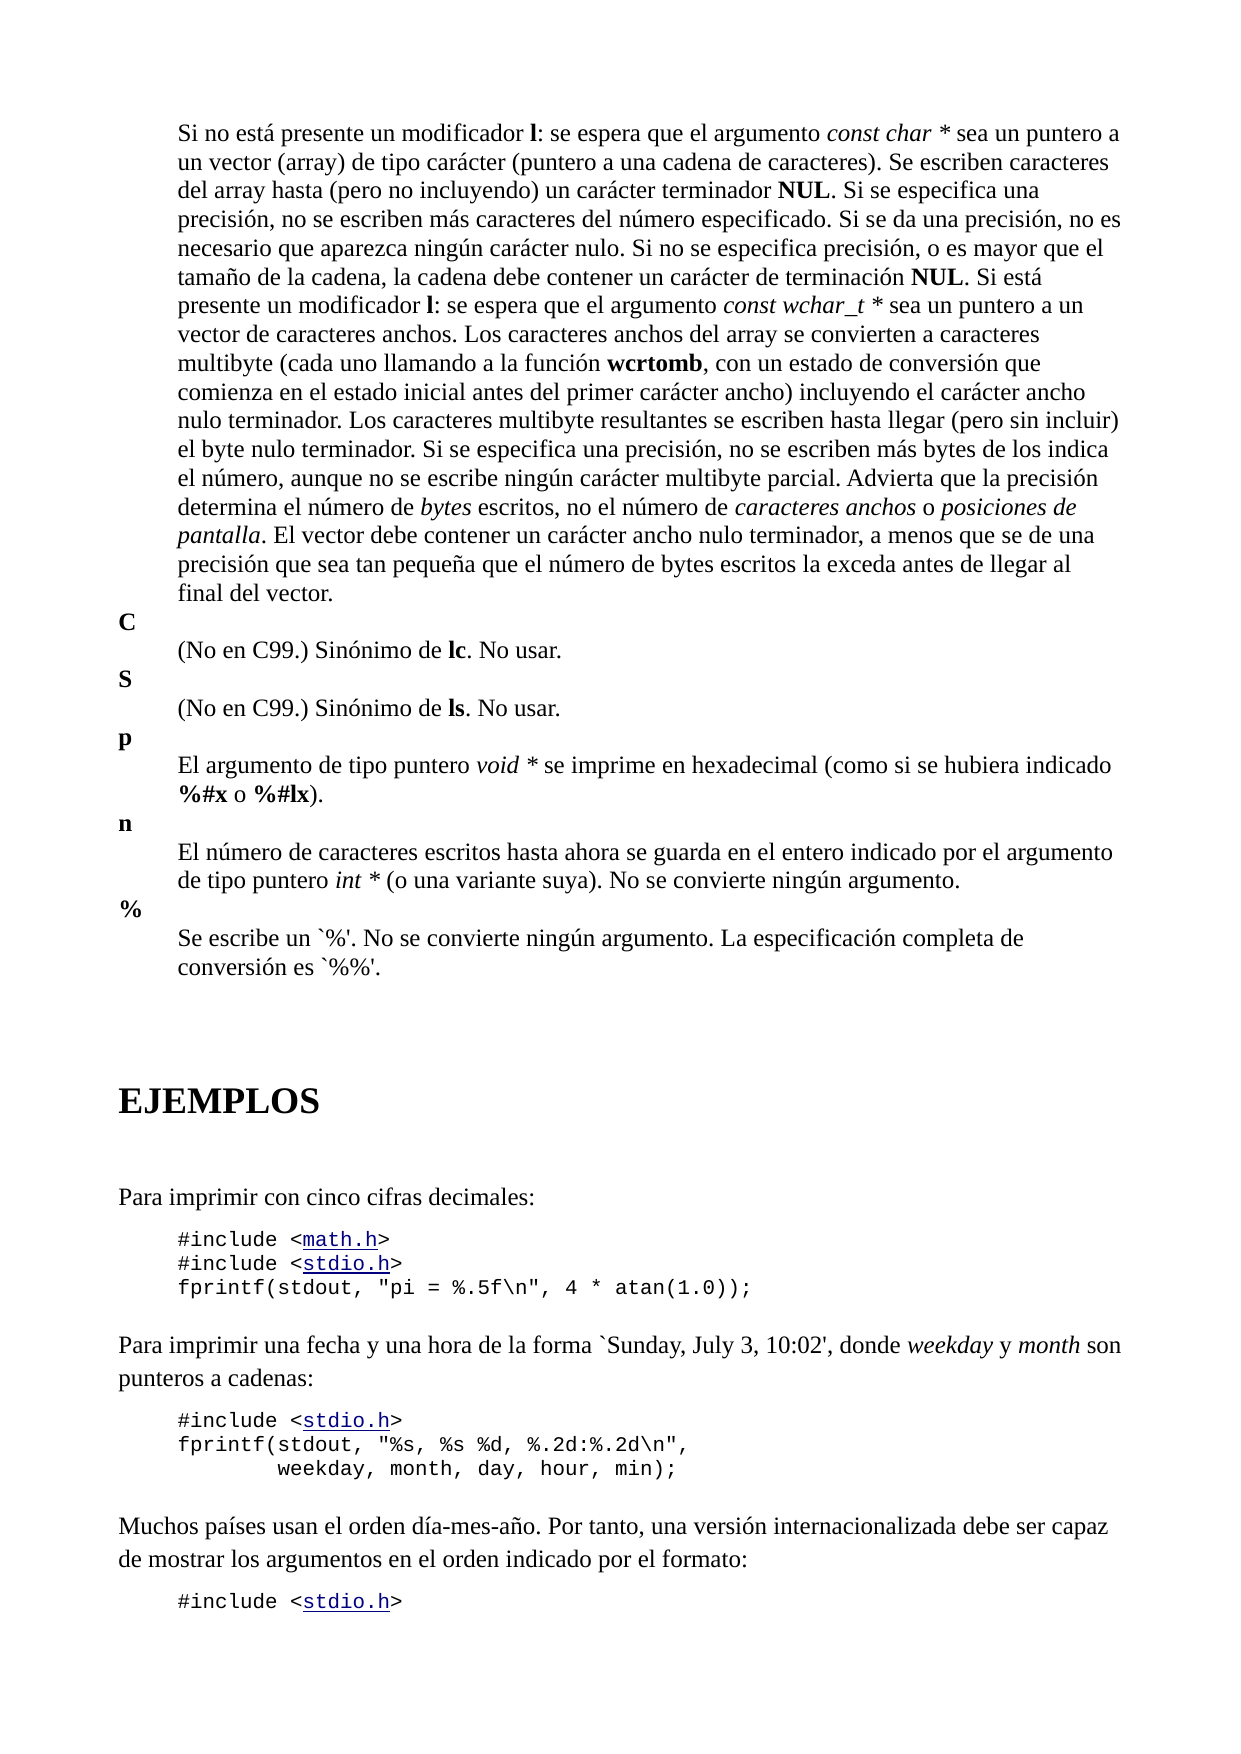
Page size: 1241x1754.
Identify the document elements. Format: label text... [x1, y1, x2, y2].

list El argumento de tipo puntero void * se imprime en hexadecimal (como si se hubiera indicado %#x o %#lx). [177, 751, 1122, 808]
list Si no está presente un modificador l: se espera que el argumento const char * sea un puntero a un vector (array) de tipo carácter (puntero a una cadena de caracteres). Se escriben caracteres del array hasta (pero no incluyendo) un carácter terminador NUL. Si se especifica una precisión, no se escriben más caracteres del número especificado. Si se da una precisión, no es necesario que aparezca ningún carácter nulo. Si no se especifica precisión, o es mayor que el tamaño de la cadena, la cadena debe contener un carácter de terminación NUL. Si está presente un modificador l: se espera que el argumento const wchar_t * sea un puntero a un vector de caracteres anchos. Los caracteres anchos del array se convierten a caracteres multibyte (cada uno llamando a la función wcrtomb, con un estado de conversión que comienza en el estado inicial antes del primer carácter ancho) incluyendo el carácter ancho nulo terminador. Los caracteres multibyte resultantes se escriben hasta llegar (pero sin incluir) el byte nulo terminador. Si se especifica una precisión, no se escriben más bytes de los indica el número, aunque no se escribe ningún carácter multibyte parcial. Advierta que la precisión determina el número de bytes escritos, no el número de caracteres anchos o posiciones de pantalla. El vector debe contener un carácter ancho nulo terminador, a menos que se de una precisión que sea tan pequeña que el número de bytes escritos la exceda antes de llegar al final del vector. [177, 118, 1122, 607]
list (No en C99.) Sinónimo de ls. No usar. [177, 693, 1122, 722]
subtitle p [118, 722, 1122, 751]
subtitle % [118, 894, 1122, 923]
text #include <math.h> [177, 1229, 1122, 1253]
text Para imprimir una fecha y una hora de la forma `Sunday, July 3, 10:02', donde weekday y month son punteros a cadenas: [118, 1330, 1122, 1392]
text fprintf(stdout, "pi = %.5f\n", 4 * atan(1.0)); [177, 1277, 1122, 1300]
text #include <stdio.h> [177, 1591, 1122, 1615]
text fprintf(stdout, "%s, %s %d, %.2d:%.2d\n", [177, 1434, 1122, 1458]
text Para imprimir con cinco cifras decimales: [118, 1182, 1122, 1211]
text Muchos países usan el orden día-mes-año. Por tanto, una versión internacionalizada debe ser capaz de mostrar los argumentos en el orden indicado por el formato: [118, 1511, 1122, 1573]
text #include <stdio.h> [177, 1410, 1122, 1434]
list El número de caracteres escritos hasta ahora se guarda en el entero indicado por el argumento de tipo puntero int * (o una variante suya). No se convierte ningún argumento. [177, 837, 1122, 894]
subtitle n [118, 808, 1122, 837]
subtitle C [118, 607, 1122, 636]
subtitle EJEMPLOS [118, 1078, 1122, 1122]
text #include <stdio.h> [177, 1253, 1122, 1277]
text weekday, month, day, hour, min); [177, 1458, 1122, 1481]
list (No en C99.) Sinónimo de lc. No usar. [177, 636, 1122, 664]
list Se escribe un `%'. No se convierte ningún argumento. La especificación completa de conversión es `%%'. [177, 923, 1122, 981]
subtitle S [118, 664, 1122, 693]
